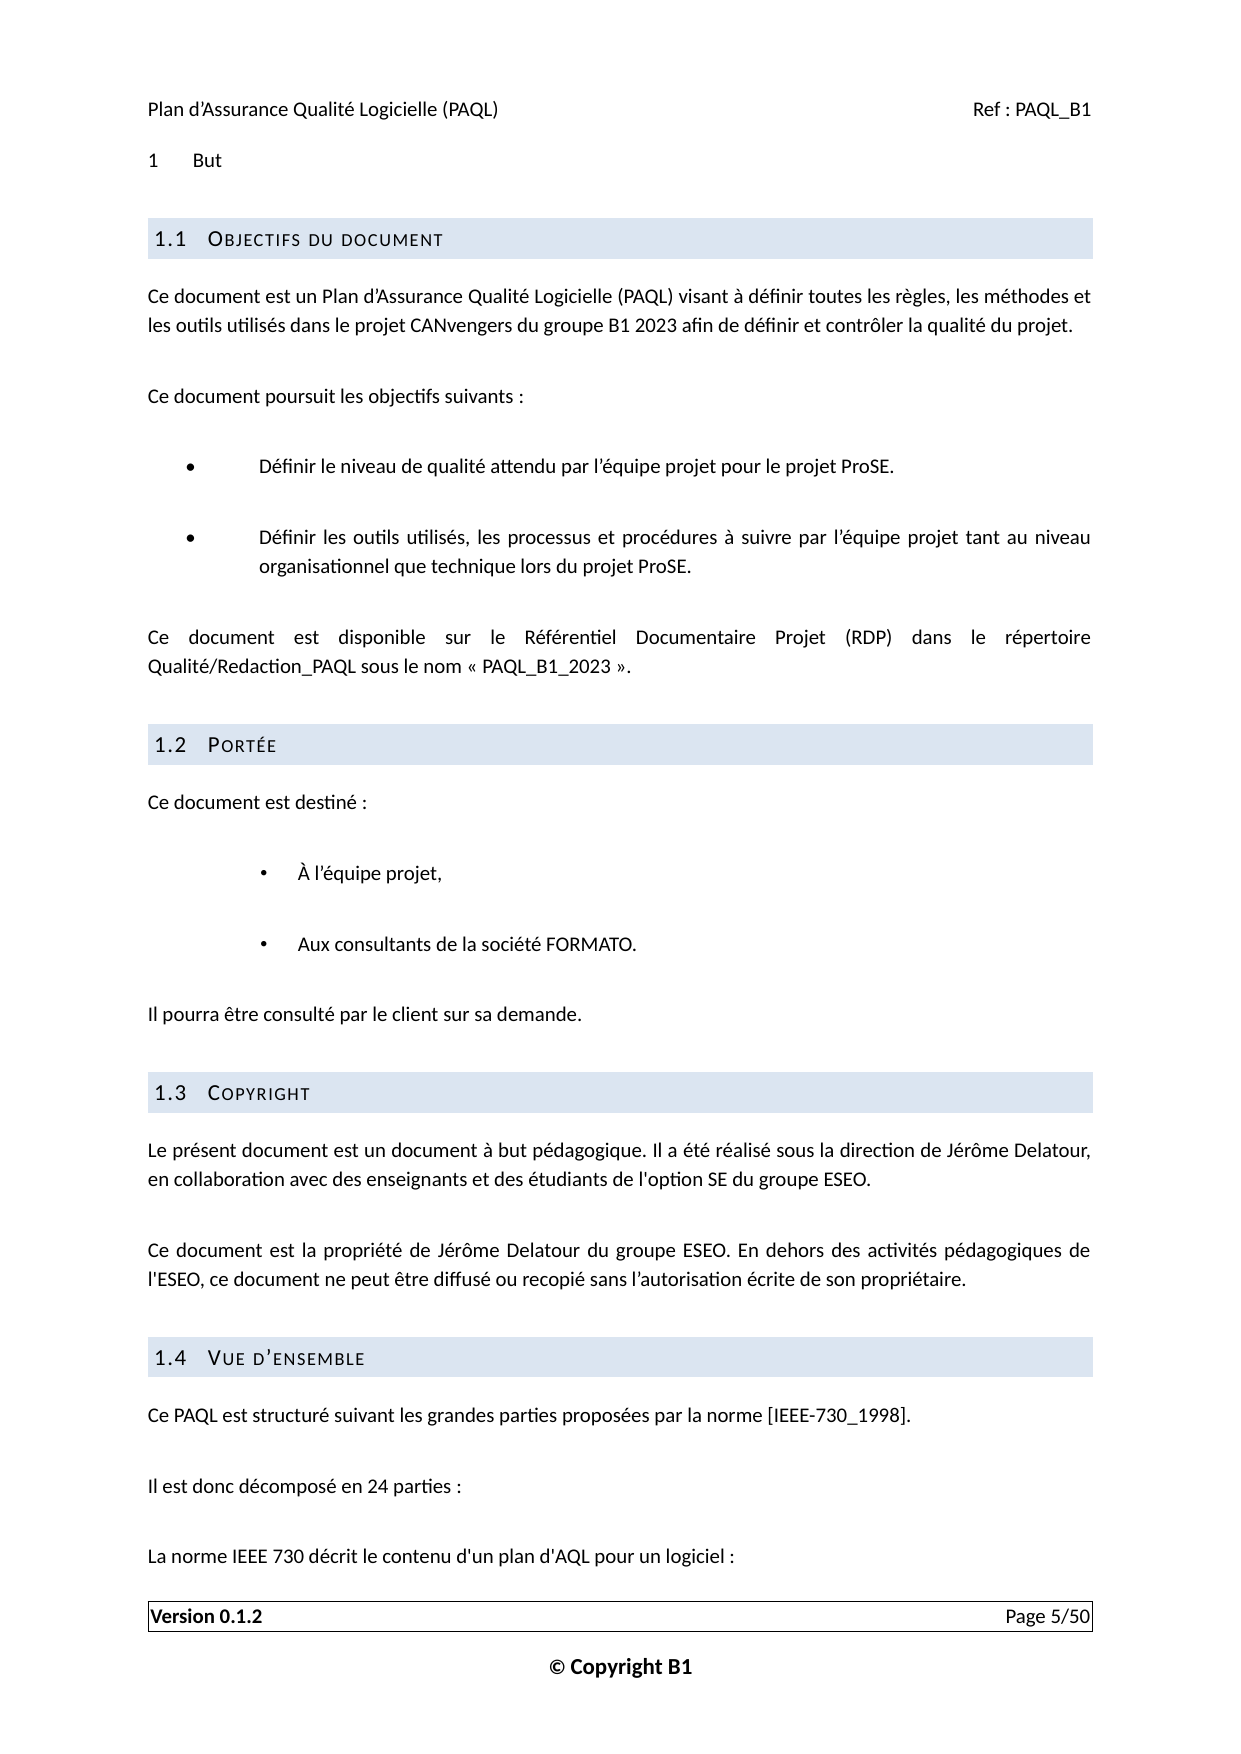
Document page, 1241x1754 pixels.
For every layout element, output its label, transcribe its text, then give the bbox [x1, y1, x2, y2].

list Définir les outils utilisés, les processus et procédures à suivre par l’équipe projet tant au niveau organisationnel que technique lors du projet ProSE. [185, 524, 1093, 579]
text Ce document est disponible sur le Référentiel Documentaire Projet (RDP) dans le répertoire Qualité/Redaction_PAQL sous le nom « PAQL_B1_2023 ». [148, 624, 1093, 679]
list Copyright [154, 1079, 1086, 1106]
text Ce document est un Plan d’Assurance Qualité Logicielle (PAQL) visant à définir toutes les règles, les méthodes et les outils utilisés dans le projet CANvengers du groupe B1 2023 afin de définir et contrôler la qualité du projet. [148, 283, 1093, 338]
list Vue d’ensemble [154, 1343, 1086, 1371]
list Portée [154, 730, 1086, 758]
list À l’équipe projet, [260, 860, 1093, 886]
list Aux consultants de la société FORMATO. [260, 931, 1093, 956]
text Le présent document est un document à but pédagogique. Il a été réalisé sous la direction de Jérôme Delatour, en collaboration avec des enseignants et des étudiants de l'option SE du groupe ESEO. [148, 1137, 1093, 1192]
text Il pourra être consulté par le client sur sa demande. [148, 1002, 1093, 1027]
list But [148, 148, 1093, 173]
text La norme IEEE 730 décrit le contenu d'un plan d'AQL pour un logiciel : [148, 1543, 1093, 1569]
text Ce document poursuit les objectifs suivants : [148, 383, 1093, 408]
text Ce PAQL est structuré suivant les grandes parties proposées par la norme [IEEE-730_1998]. [148, 1402, 1093, 1428]
list Définir le niveau de qualité attendu par l’équipe projet pour le projet ProSE. [185, 454, 1093, 479]
list Objectifs du document [154, 225, 1086, 252]
text Ce document est destiné : [148, 789, 1093, 815]
text Il est donc décomposé en 24 parties : [148, 1473, 1093, 1498]
text Ce document est la propriété de Jérôme Delatour du groupe ESEO. En dehors des activités pédagogiques de l'ESEO, ce document ne peut être diffusé ou recopié sans l’autorisation écrite de son propriétaire. [148, 1237, 1093, 1292]
